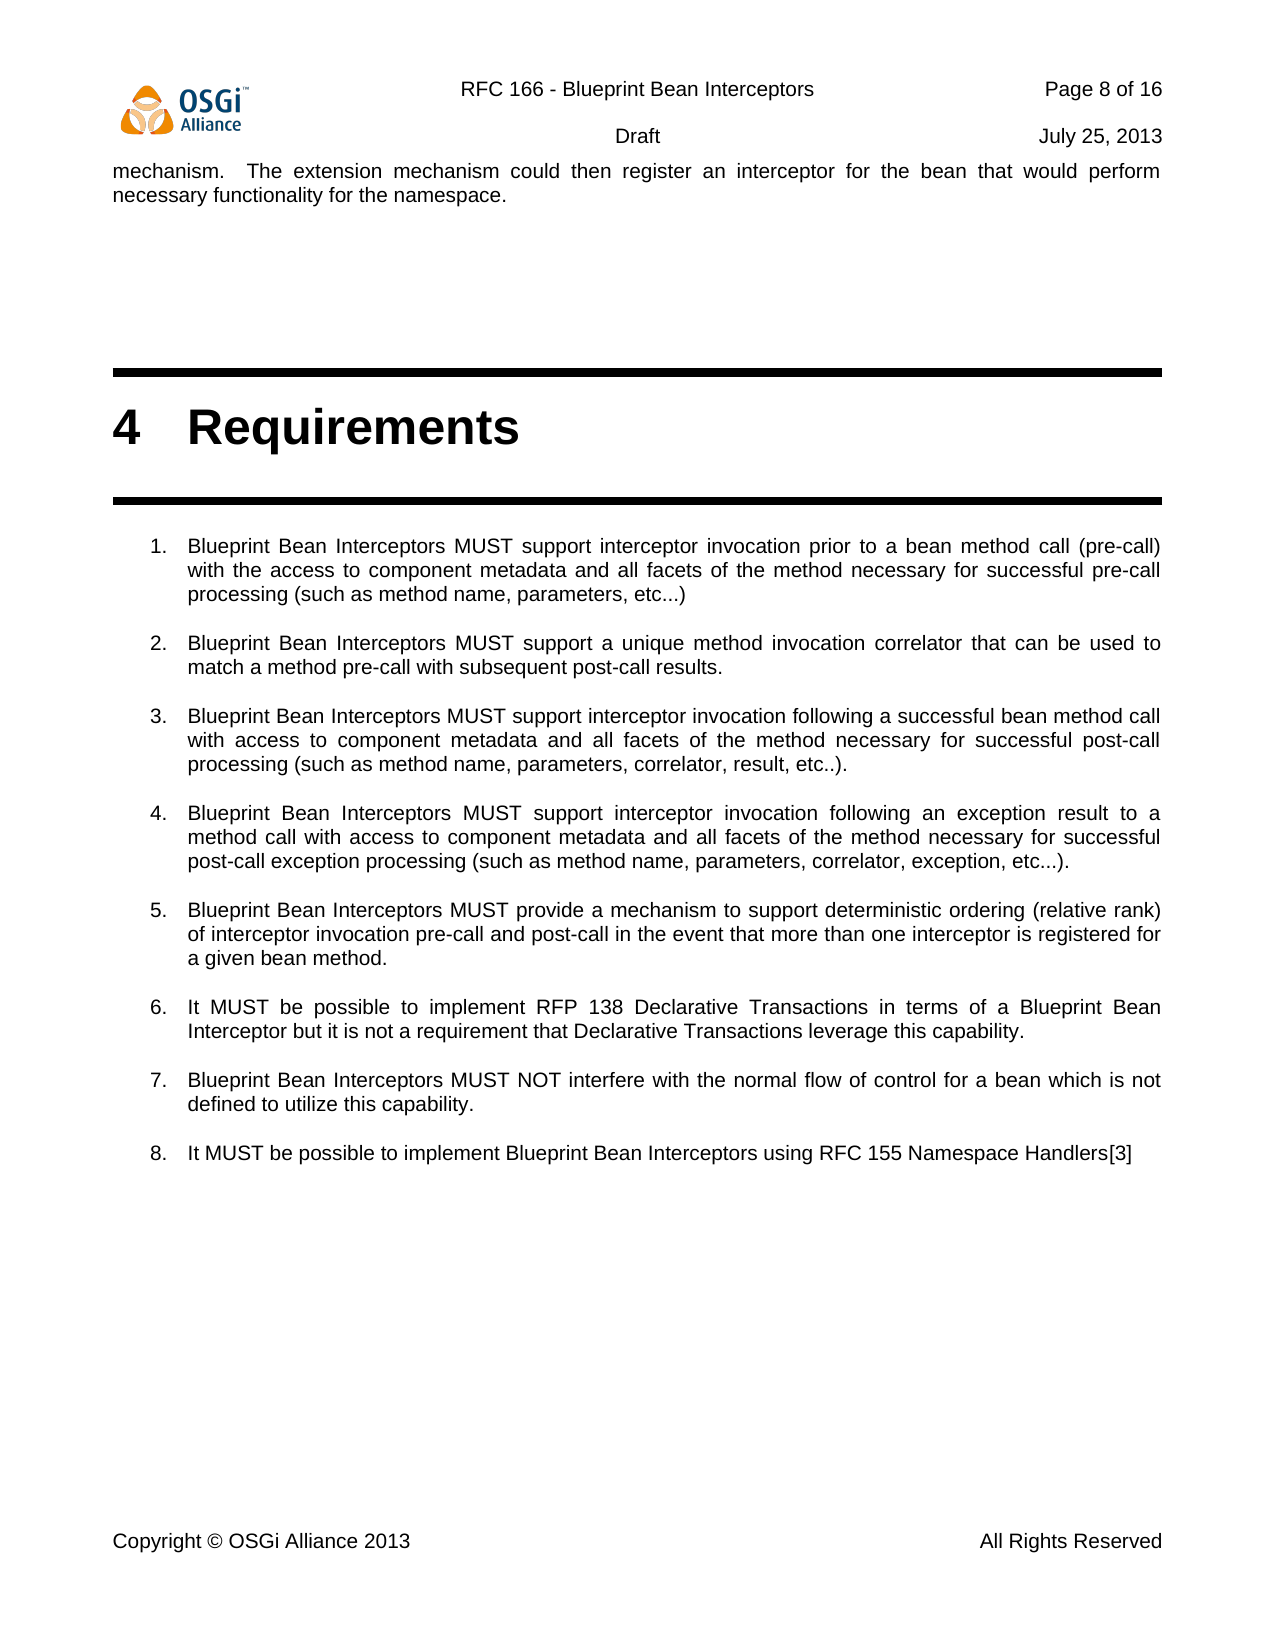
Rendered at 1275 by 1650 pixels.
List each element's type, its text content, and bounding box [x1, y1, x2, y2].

list It MUST be possible to implement Blueprint Bean Interceptors using RFC 155 Namespace Handlers[3]. [150, 1140, 1162, 1164]
list Blueprint Bean Interceptors MUST support interceptor invocation following an exception result to a method call with access to component metadata and all facets of the method necessary for successful post-call exception processing (such as method name, parameters, correlator, exception, etc...). [150, 801, 1162, 873]
list Blueprint Bean Interceptors MUST NOT interfere with the normal flow of control for a bean which is not defined to utilize this capability. [150, 1067, 1162, 1115]
list Blueprint Bean Interceptors MUST provide a mechanism to support deterministic ordering (relative rank) of interceptor invocation pre-call and post-call in the event that more than one interceptor is registered for a given bean method. [150, 898, 1162, 969]
list Blueprint Bean Interceptors MUST support interceptor invocation following a successful bean method call with access to component metadata and all facets of the method necessary for successful post-call processing (such as method name, parameters, correlator, result, etc..). [150, 704, 1162, 776]
list Blueprint Bean Interceptors MUST support interceptor invocation prior to a bean method call (pre-call) with the access to component metadata and all facets of the method necessary for successful pre-call processing (such as method name, parameters, etc...) [150, 534, 1162, 606]
text mechanism. The extension mechanism could then register an interceptor for the bean that would perform necessary functionality for the namespace. [112, 159, 1162, 207]
subtitle Requirements [112, 369, 1162, 505]
picture [113, 78, 257, 142]
list It MUST be possible to implement RFP 138 Declarative Transactions in terms of a Blueprint Bean Interceptor but it is not a requirement that Declarative Transactions leverage this capability. [150, 994, 1162, 1042]
list Blueprint Bean Interceptors MUST support a unique method invocation correlator that can be used to match a method pre-call with subsequent post-call results. [150, 631, 1162, 679]
